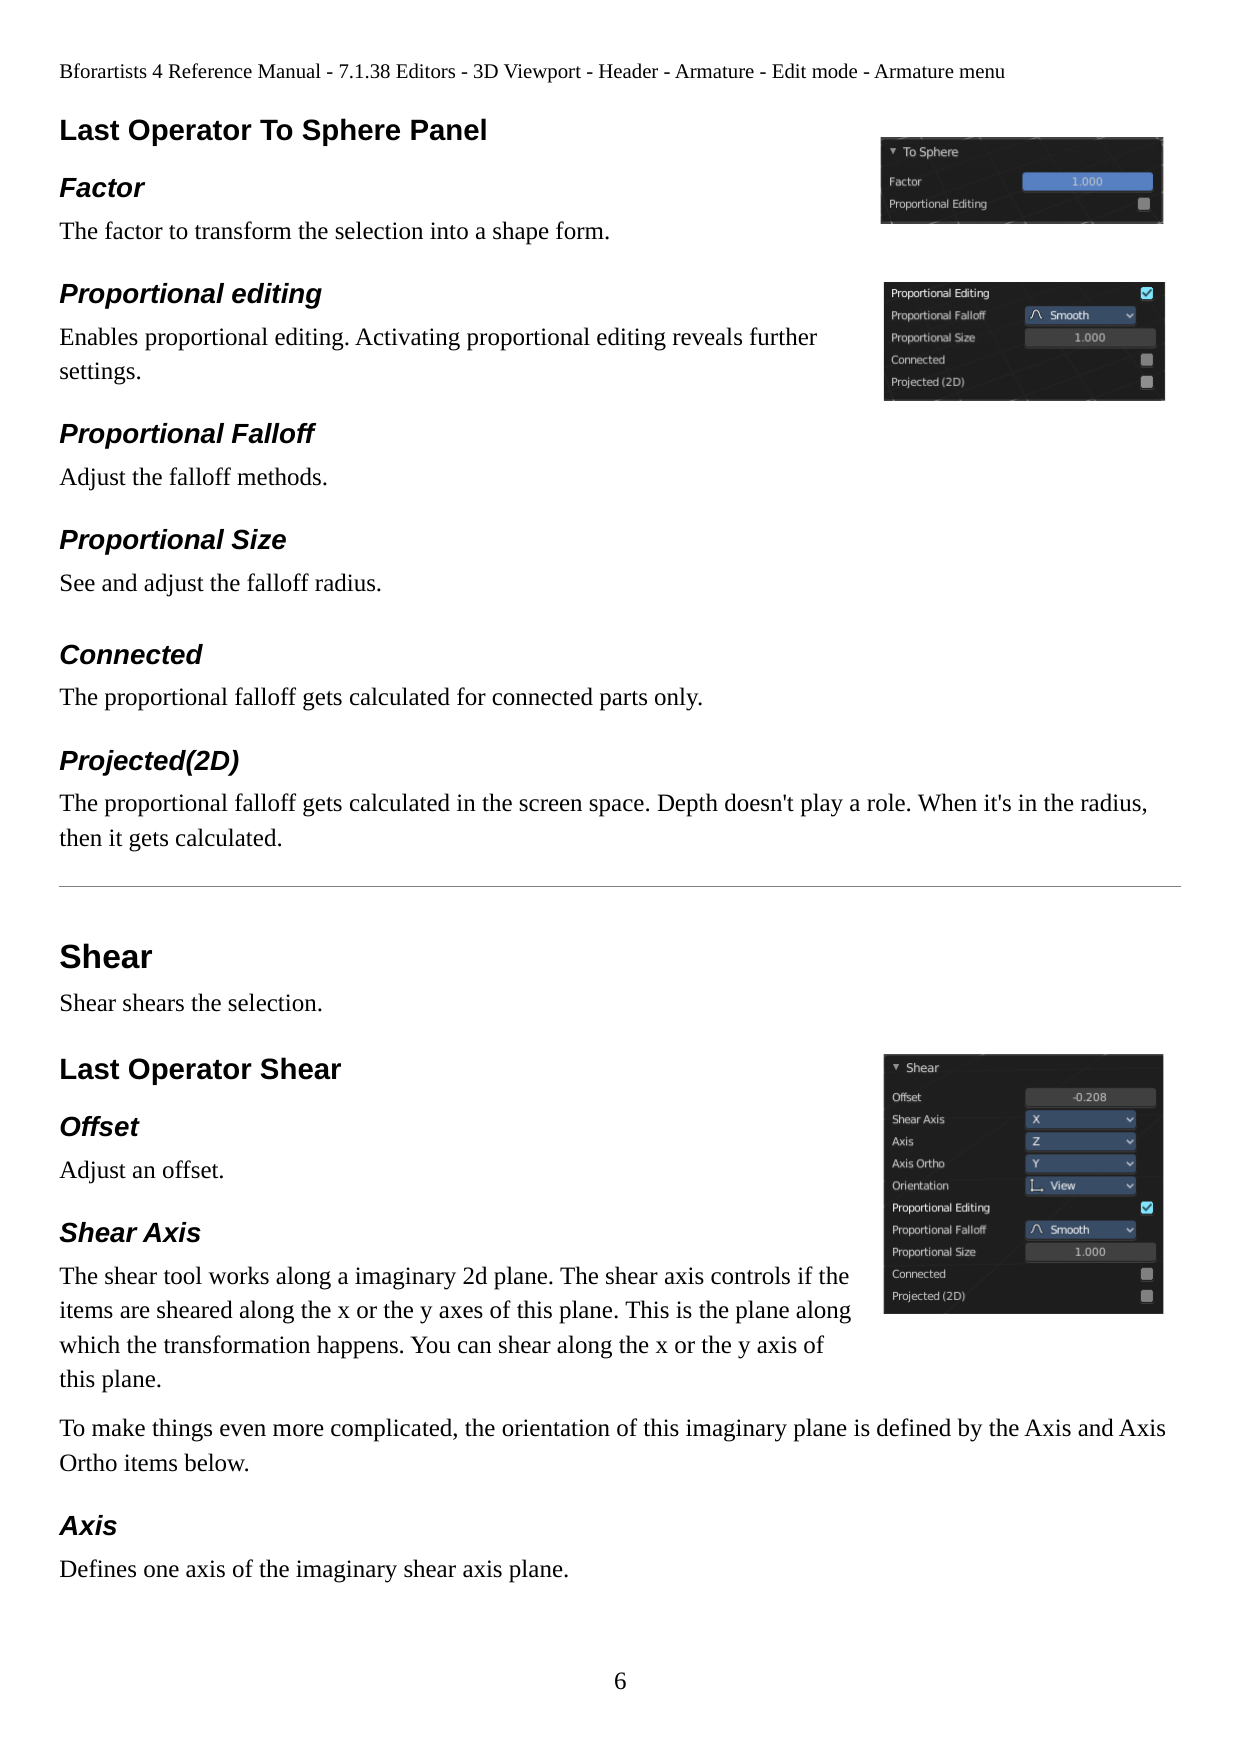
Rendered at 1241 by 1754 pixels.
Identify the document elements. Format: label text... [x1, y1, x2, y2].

subtitle Last Operator Shear [59, 1052, 1181, 1085]
text To make things even more complicated, the orientation of this imaginary plane is defined by the Axis and Axis Ortho items below. [59, 1413, 1181, 1476]
subtitle Shear [59, 937, 1181, 976]
subtitle Projected(2D) [59, 744, 1181, 776]
subtitle Proportional Falloff [59, 418, 1181, 449]
subtitle Proportional Size [59, 524, 1181, 556]
subtitle [1164, 1216, 1181, 1248]
subtitle Connected [59, 638, 1181, 670]
text The factor to transform the selection into a shape form. [59, 216, 1181, 244]
text Shear shears the selection. [59, 988, 1181, 1017]
subtitle Axis [59, 1509, 1181, 1541]
subtitle [1164, 171, 1181, 203]
text The proportional falloff gets calculated in the screen space. Depth doesn't play a role. When it's in the radius, then it gets calculated. [59, 788, 1181, 852]
subtitle Factor [59, 171, 880, 203]
text The proportional falloff gets calculated for connected parts only. [59, 682, 1181, 711]
picture [883, 282, 1166, 401]
subtitle Shear Axis [59, 1216, 883, 1248]
subtitle Offset [59, 1110, 883, 1142]
text Adjust the falloff methods. [59, 462, 1181, 491]
subtitle [1164, 1110, 1181, 1142]
text Enables proportional editing. Activating proportional editing reveals further settings. [59, 322, 883, 385]
text The shear tool works along a imaginary 2d plane. The shear axis controls if the items are sheared along the x or the y axes of this plane. This is the plane along which the transformation happens. You can shear along the x or the y axis of this plane. [59, 1261, 1181, 1393]
subtitle Last Operator To Sphere Panel [59, 113, 1181, 146]
subtitle Proportional editing [59, 277, 1181, 309]
text Adjust an offset. [59, 1155, 883, 1183]
text Defines one axis of the imaginary shear axis plane. [59, 1554, 1181, 1582]
picture [880, 137, 1164, 224]
picture [883, 1054, 1164, 1314]
text See and adjust the falloff radius. [59, 568, 1181, 597]
text [1164, 1155, 1181, 1183]
